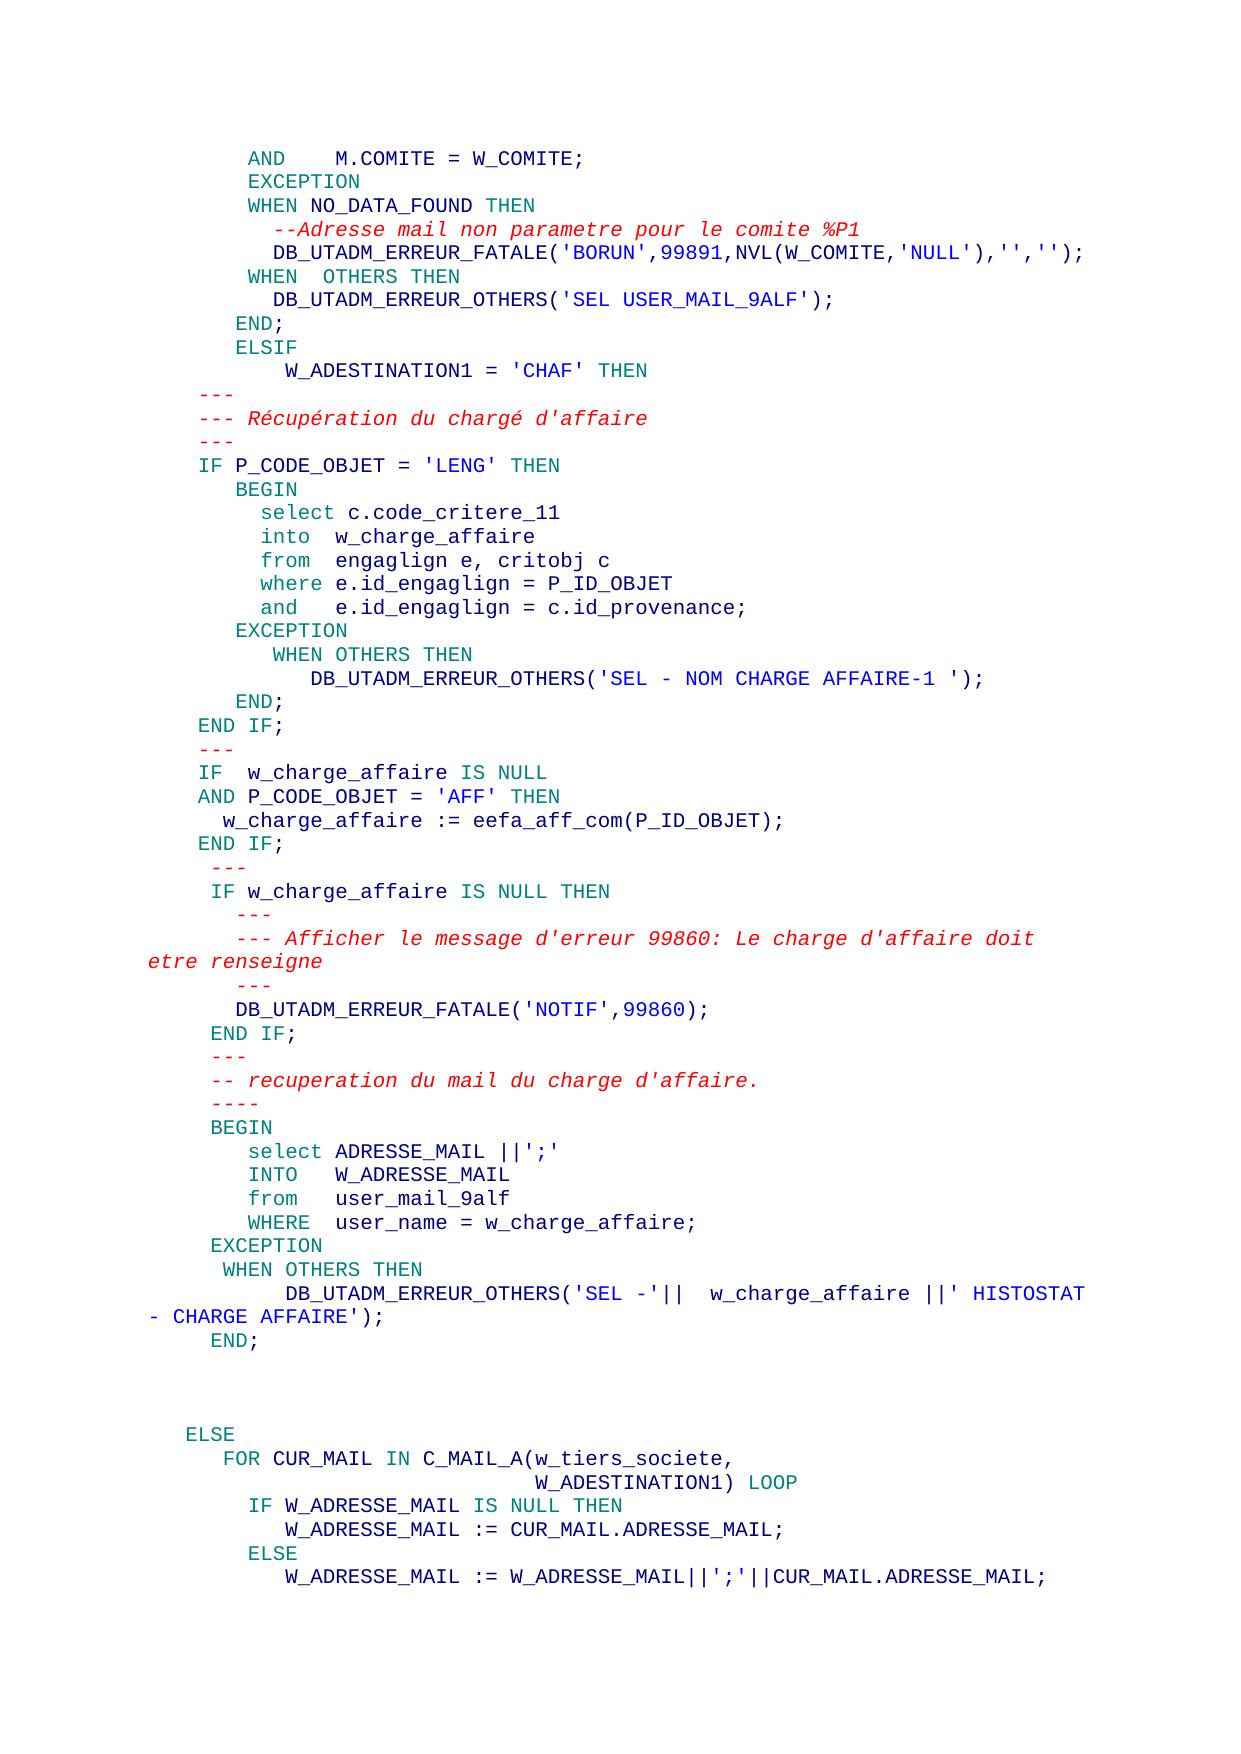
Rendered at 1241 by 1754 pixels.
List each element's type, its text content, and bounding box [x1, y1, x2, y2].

text and e.id_engaglign = c.id_provenance; [148, 597, 1093, 621]
text AND P_CODE_OBJET = 'AFF' THEN [148, 786, 1093, 810]
text FOR CUR_MAIL IN C_MAIL_A(w_tiers_societe, [148, 1448, 1093, 1472]
text from engaglign e, critobj c [148, 549, 1093, 573]
text --- [148, 431, 1093, 455]
text --- [148, 857, 1093, 881]
text DB_UTADM_ERREUR_OTHERS('SEL -'|| w_charge_affaire ||' HISTOSTAT - CHARGE AFFAIRE'); [148, 1283, 1093, 1330]
text END; [148, 313, 1093, 337]
text w_charge_affaire := eefa_aff_com(P_ID_OBJET); [148, 810, 1093, 833]
text -- recuperation du mail du charge d'affaire. [148, 1070, 1093, 1093]
text where e.id_engaglign = P_ID_OBJET [148, 573, 1093, 597]
text --- Afficher le message d'erreur 99860: Le charge d'affaire doit etre renseigne [148, 928, 1093, 975]
text WHEN NO_DATA_FOUND THEN [148, 195, 1093, 218]
text WHEN OTHERS THEN [148, 1259, 1093, 1283]
text END; [148, 691, 1093, 715]
text IF w_charge_affaire IS NULL [148, 762, 1093, 786]
text DB_UTADM_ERREUR_OTHERS('SEL - NOM CHARGE AFFAIRE-1 '); [148, 668, 1093, 691]
text W_ADRESSE_MAIL := CUR_MAIL.ADRESSE_MAIL; [148, 1519, 1093, 1543]
text WHEN OTHERS THEN [148, 644, 1093, 668]
text ---- [148, 1093, 1093, 1117]
text --- [148, 384, 1093, 408]
text --- [148, 975, 1093, 999]
text --- [148, 739, 1093, 762]
text select ADRESSE_MAIL ||';' [148, 1141, 1093, 1164]
text W_ADESTINATION1 = 'CHAF' THEN [148, 360, 1093, 384]
text INTO W_ADRESSE_MAIL [148, 1164, 1093, 1188]
text W_ADRESSE_MAIL := W_ADRESSE_MAIL||';'||CUR_MAIL.ADRESSE_MAIL; [148, 1566, 1093, 1590]
text BEGIN [148, 1117, 1093, 1141]
text --- Récupération du chargé d'affaire [148, 408, 1093, 431]
text END; [148, 1330, 1093, 1353]
text DB_UTADM_ERREUR_OTHERS('SEL USER_MAIL_9ALF'); [148, 289, 1093, 313]
text WHERE user_name = w_charge_affaire; [148, 1212, 1093, 1235]
text select c.code_critere_11 [148, 502, 1093, 526]
text from user_mail_9alf [148, 1188, 1093, 1212]
text DB_UTADM_ERREUR_FATALE('BORUN',99891,NVL(W_COMITE,'NULL'),'',''); [148, 242, 1093, 266]
text ELSE [148, 1424, 1093, 1448]
text into w_charge_affaire [148, 526, 1093, 549]
text AND M.COMITE = W_COMITE; [148, 148, 1093, 171]
text --Adresse mail non parametre pour le comite %P1 [148, 218, 1093, 242]
text W_ADESTINATION1) LOOP [148, 1472, 1093, 1495]
text BEGIN [148, 479, 1093, 502]
text EXCEPTION [148, 621, 1093, 644]
text EXCEPTION [148, 171, 1093, 195]
text ELSIF [148, 337, 1093, 360]
text IF W_ADRESSE_MAIL IS NULL THEN [148, 1495, 1093, 1519]
text --- [148, 904, 1093, 928]
text --- [148, 1046, 1093, 1070]
text IF w_charge_affaire IS NULL THEN [148, 881, 1093, 904]
text IF P_CODE_OBJET = 'LENG' THEN [148, 455, 1093, 479]
text WHEN OTHERS THEN [148, 266, 1093, 289]
text END IF; [148, 833, 1093, 857]
text END IF; [148, 1022, 1093, 1046]
text DB_UTADM_ERREUR_FATALE('NOTIF',99860); [148, 999, 1093, 1022]
text ELSE [148, 1543, 1093, 1566]
text END IF; [148, 715, 1093, 739]
text EXCEPTION [148, 1235, 1093, 1259]
